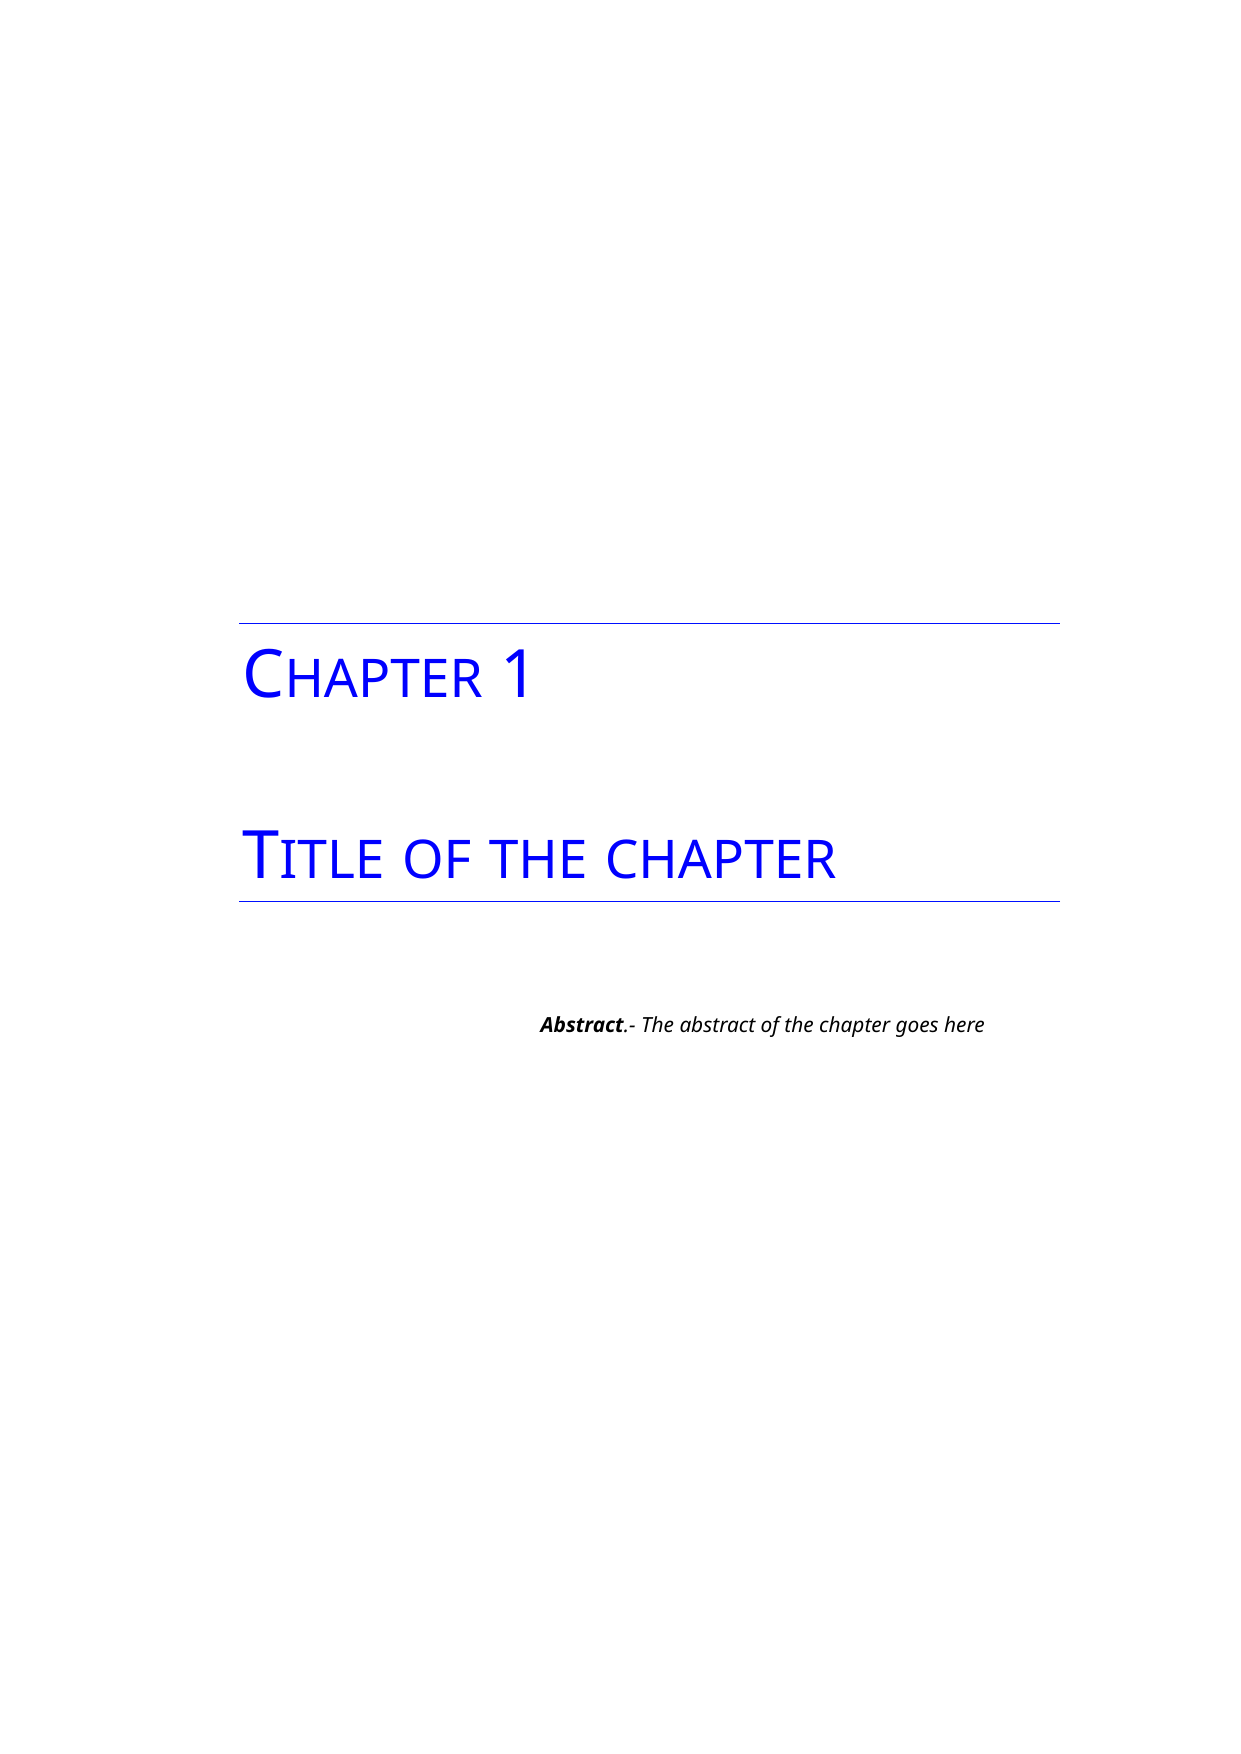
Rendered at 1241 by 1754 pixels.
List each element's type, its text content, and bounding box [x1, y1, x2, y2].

text Abstract.- The abstract of the chapter goes here [534, 1005, 1060, 1045]
subtitle Title of the chapter [239, 624, 1060, 901]
